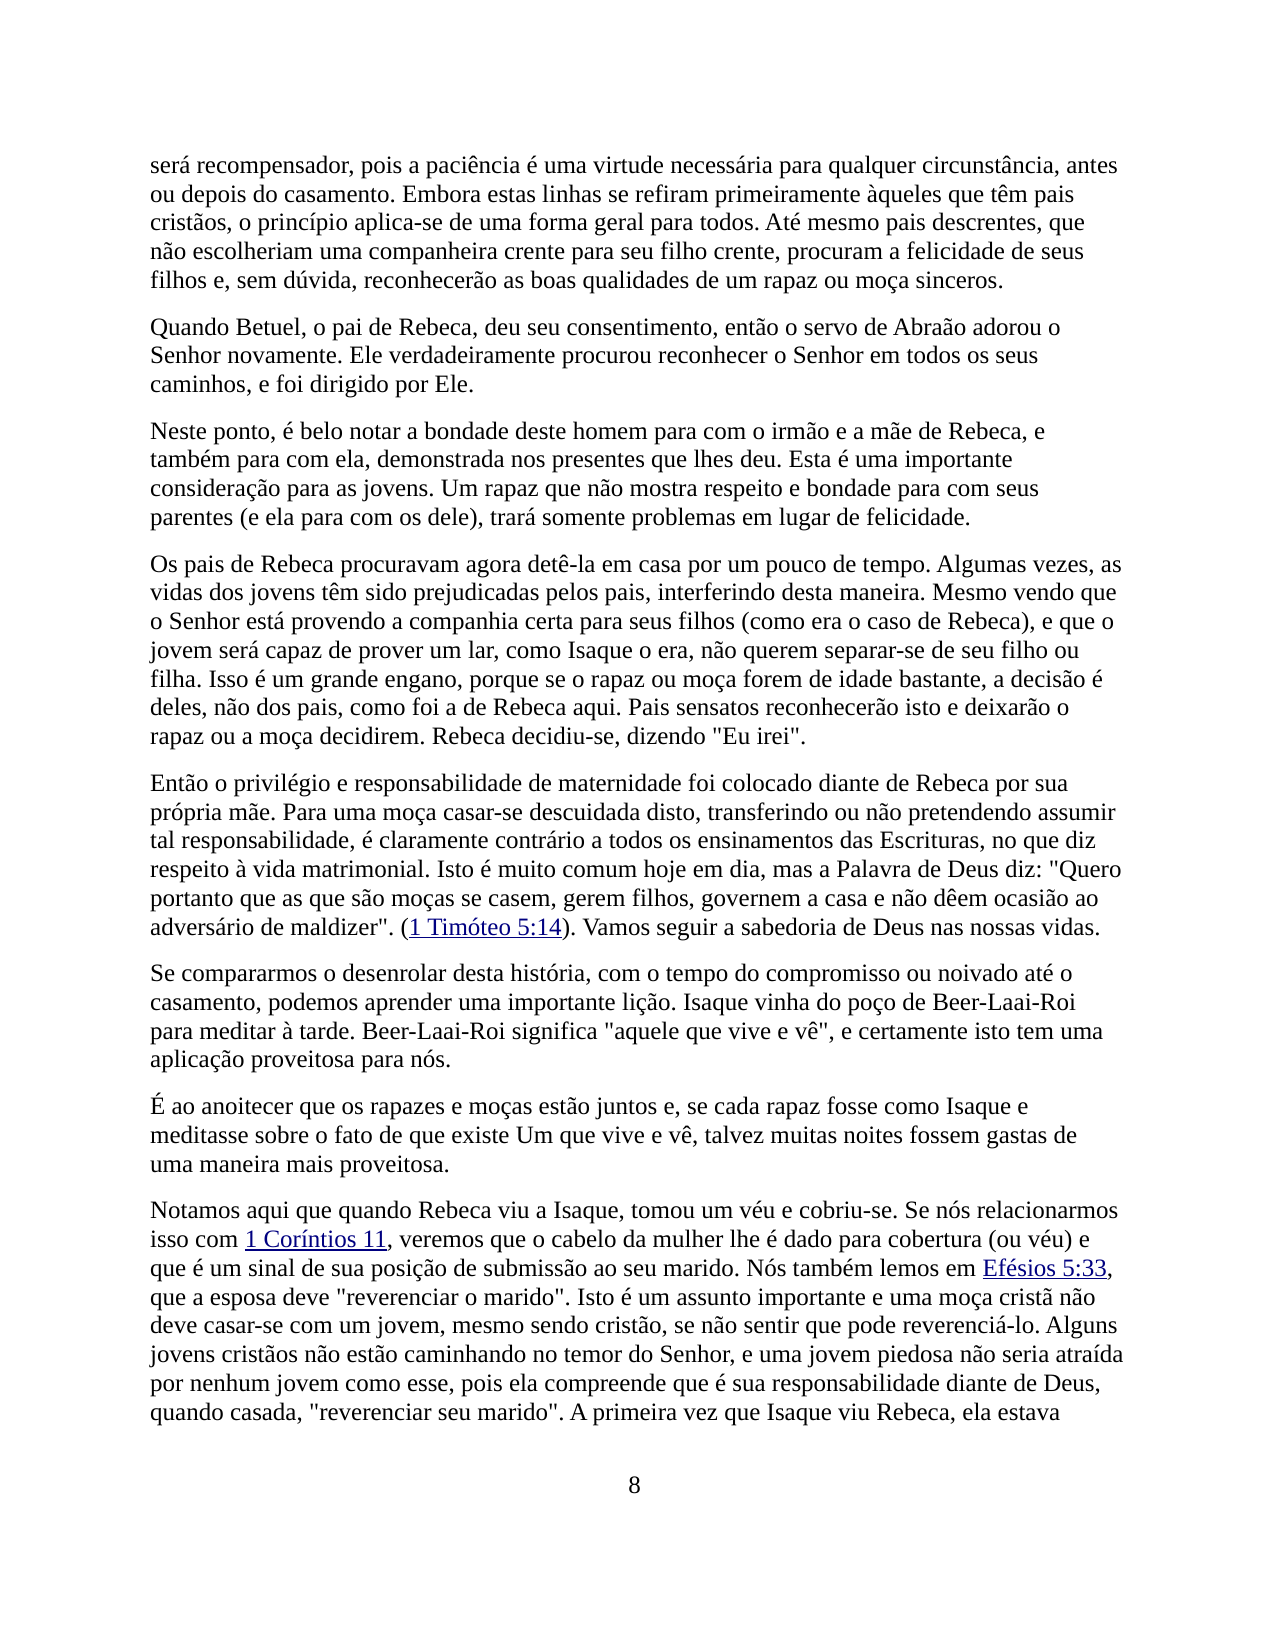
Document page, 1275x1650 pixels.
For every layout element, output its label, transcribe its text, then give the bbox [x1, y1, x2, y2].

text Então o privilégio e responsabilidade de maternidade foi colocado diante de Rebeca por sua própria mãe. Para uma moça casar-se descuidada disto, transferindo ou não pretendendo assumir tal responsabilidade, é claramente contrário a todos os ensinamentos das Escrituras, no que diz respeito à vida matrimonial. Isto é muito comum hoje em dia, mas a Palavra de Deus diz: "Quero portanto que as que são moças se casem, gerem filhos, governem a casa e não dêem ocasião ao adversário de maldizer". (1 Timóteo 5:14). Vamos seguir a sabedoria de Deus nas nossas vidas. [150, 768, 1125, 940]
text Se compararmos o desenrolar desta história, com o tempo do compromisso ou noivado até o casamento, podemos aprender uma importante lição. Isaque vinha do poço de Beer-Laai-Roi para meditar à tarde. Beer-Laai-Roi significa "aquele que vive e vê", e certamente isto tem uma aplicação proveitosa para nós. [150, 958, 1125, 1073]
text será recompensador, pois a paciência é uma virtude necessária para qualquer circunstância, antes ou depois do casamento. Embora estas linhas se refiram primeiramente àqueles que têm pais cristãos, o princípio aplica-se de uma forma geral para todos. Até mesmo pais descrentes, que não escolheriam uma companheira crente para seu filho crente, procuram a felicidade de seus filhos e, sem dúvida, reconhecerão as boas qualidades de um rapaz ou moça sinceros. [150, 150, 1125, 294]
text Quando Betuel, o pai de Rebeca, deu seu consentimento, então o servo de Abraão adorou o Senhor novamente. Ele verdadeiramente procurou reconhecer o Senhor em todos os seus caminhos, e foi dirigido por Ele. [150, 312, 1125, 398]
text Neste ponto, é belo notar a bondade deste homem para com o irmão e a mãe de Rebeca, e também para com ela, demonstrada nos presentes que lhes deu. Esta é uma importante consideração para as jovens. Um rapaz que não mostra respeito e bondade para com seus parentes (e ela para com os dele), trará somente problemas em lugar de felicidade. [150, 416, 1125, 531]
text Os pais de Rebeca procuravam agora detê-la em casa por um pouco de tempo. Algumas vezes, as vidas dos jovens têm sido prejudicadas pelos pais, interferindo desta maneira. Mesmo vendo que o Senhor está provendo a companhia certa para seus filhos (como era o caso de Rebeca), e que o jovem será capaz de prover um lar, como Isaque o era, não querem separar-se de seu filho ou filha. Isso é um grande engano, porque se o rapaz ou moça forem de idade bastante, a decisão é deles, não dos pais, como foi a de Rebeca aqui. Pais sensatos reconhecerão isto e deixarão o rapaz ou a moça decidirem. Rebeca decidiu-se, dizendo "Eu irei". [150, 549, 1125, 750]
text Notamos aqui que quando Rebeca viu a Isaque, tomou um véu e cobriu-se. Se nós relacionarmos isso com 1 Coríntios 11, veremos que o cabelo da mulher lhe é dado para cobertura (ou véu) e que é um sinal de sua posição de submissão ao seu marido. Nós também lemos em Efésios 5:33, que a esposa deve "reverenciar o marido". Isto é um assunto importante e uma moça cristã não deve casar-se com um jovem, mesmo sendo cristão, se não sentir que pode reverenciá-lo. Alguns jovens cristãos não estão caminhando no temor do Senhor, e uma jovem piedosa não seria atraída por nenhum jovem como esse, pois ela compreende que é sua responsabilidade diante de Deus, quando casada, "reverenciar seu marido". A primeira vez que Isaque viu Rebeca, ela estava [150, 1195, 1125, 1425]
text É ao anoitecer que os rapazes e moças estão juntos e, se cada rapaz fosse como Isaque e meditasse sobre o fato de que existe Um que vive e vê, talvez muitas noites fossem gastas de uma maneira mais proveitosa. [150, 1091, 1125, 1177]
